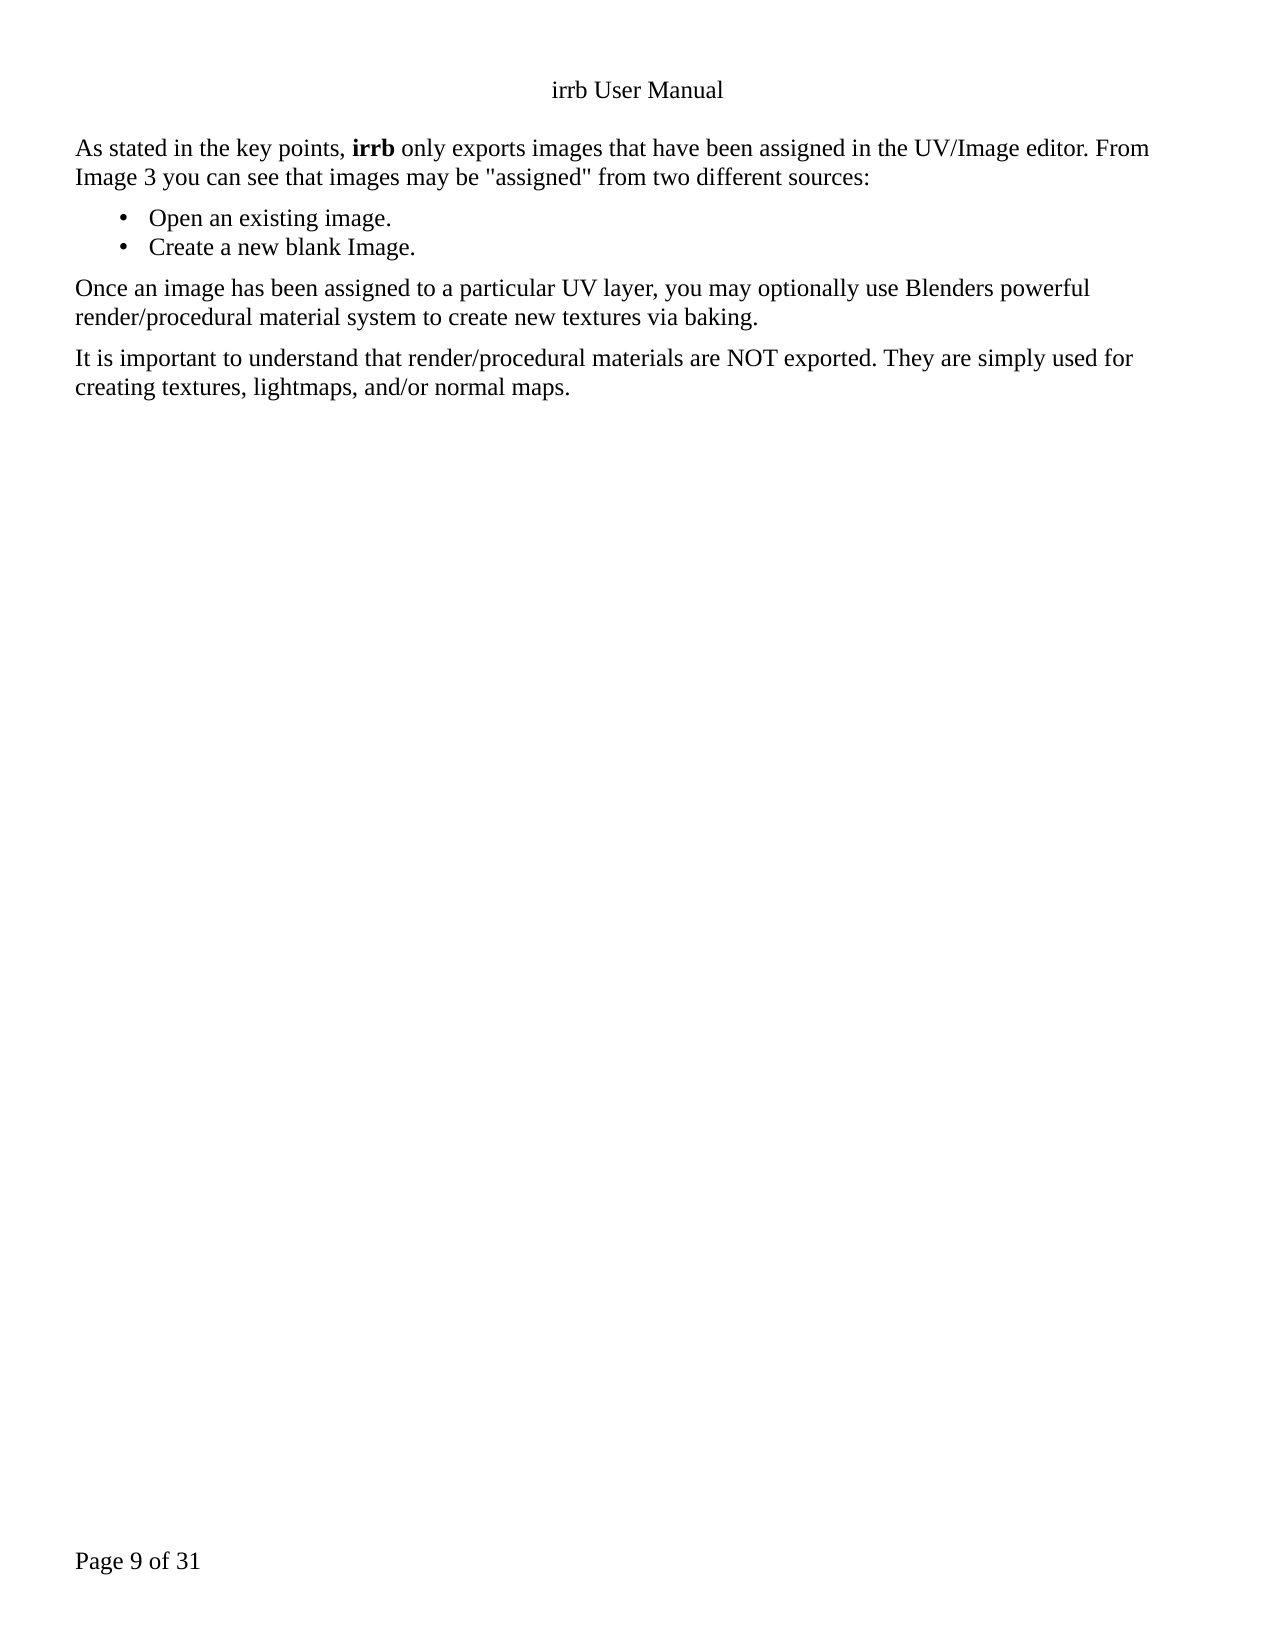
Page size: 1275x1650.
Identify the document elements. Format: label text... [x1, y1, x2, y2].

text Once an image has been assigned to a particular UV layer, you may optionally use Blenders powerful render/procedural material system to create new textures via baking. [75, 273, 1200, 331]
list Open an existing image. [119, 203, 1200, 232]
text It is important to understand that render/procedural materials are NOT exported. They are simply used for creating textures, lightmaps, and/or normal maps. [75, 343, 1200, 401]
text As stated in the key points, irrb only exports images that have been assigned in the UV/Image editor. From Image 3 you can see that images may be "assigned" from two different sources: [75, 133, 1200, 191]
list Create a new blank Image. [119, 232, 1200, 261]
